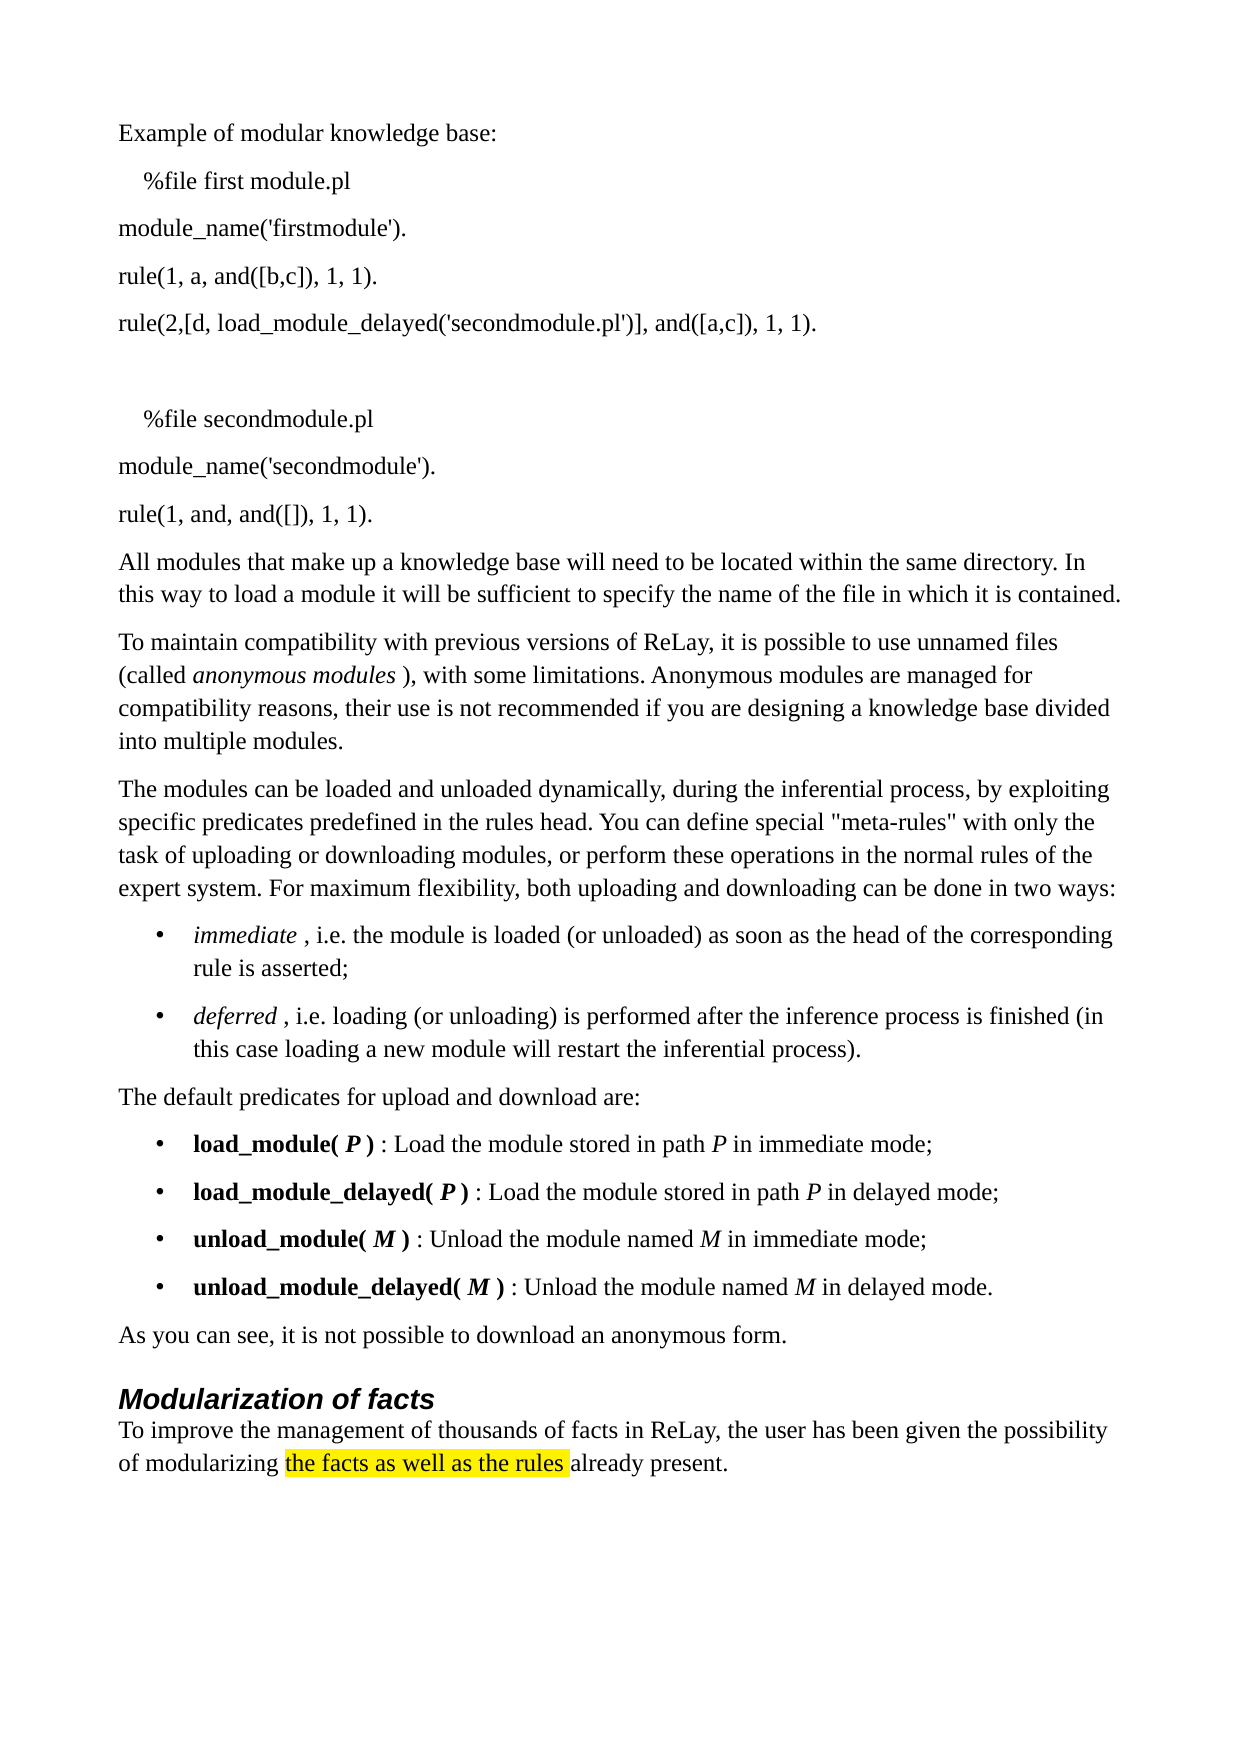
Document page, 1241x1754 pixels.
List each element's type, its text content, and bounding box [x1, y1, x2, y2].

list unload_module_delayed( M ) : Unload the module named M in delayed mode. [156, 1272, 1122, 1301]
list unload_module( M ) : Unload the module named M in immediate mode; [156, 1224, 1122, 1253]
text As you can see, it is not possible to download an anonymous form. [118, 1320, 1122, 1348]
text All modules that make up a knowledge base will need to be located within the same directory. In this way to load a module it will be sufficient to specify the name of the file in which it is contained. [118, 547, 1122, 608]
text Example of modular knowledge base: [118, 118, 1122, 147]
list deferred , i.e. loading (or unloading) is performed after the inference process is finished (in this case loading a new module will restart the inferential process). [156, 1001, 1122, 1063]
text rule(1, a, and([b,c]), 1, 1). [118, 261, 1122, 290]
text module_name('secondmodule'). [118, 451, 1122, 480]
text rule(1, and, and([]), 1, 1). [118, 499, 1122, 528]
text module_name('firstmodule'). [118, 213, 1122, 242]
list immediate , i.e. the module is loaded (or unloaded) as soon as the head of the corresponding rule is asserted; [156, 921, 1122, 982]
text %file secondmodule.pl [118, 404, 1122, 432]
subtitle Modularization of facts [118, 1382, 1122, 1416]
text The default predicates for upload and download are: [118, 1082, 1122, 1111]
list load_module_delayed( P ) : Load the module stored in path P in delayed mode; [156, 1177, 1122, 1206]
text To improve the management of thousands of facts in ReLay, the user has been given the possibility of modularizing the facts as well as the rules already present. [118, 1416, 1122, 1477]
text %file first module.pl [118, 166, 1122, 194]
text To maintain compatibility with previous versions of ReLay, it is possible to use unnamed files (called anonymous modules ), with some limitations. Anonymous modules are managed for compatibility reasons, their use is not recommended if you are designing a knowledge base divided into multiple modules. [118, 627, 1122, 755]
text rule(2,[d, load_module_delayed('secondmodule.pl')], and([a,c]), 1, 1). [118, 308, 1122, 337]
list load_module( P ) : Load the module stored in path P in immediate mode; [156, 1129, 1122, 1158]
text The modules can be loaded and unloaded dynamically, during the inferential process, by exploiting specific predicates predefined in the rules head. You can define special "meta-rules" with only the task of uploading or downloading modules, or perform these operations in the normal rules of the expert system. For maximum flexibility, both uploading and downloading can be done in two ways: [118, 774, 1122, 902]
